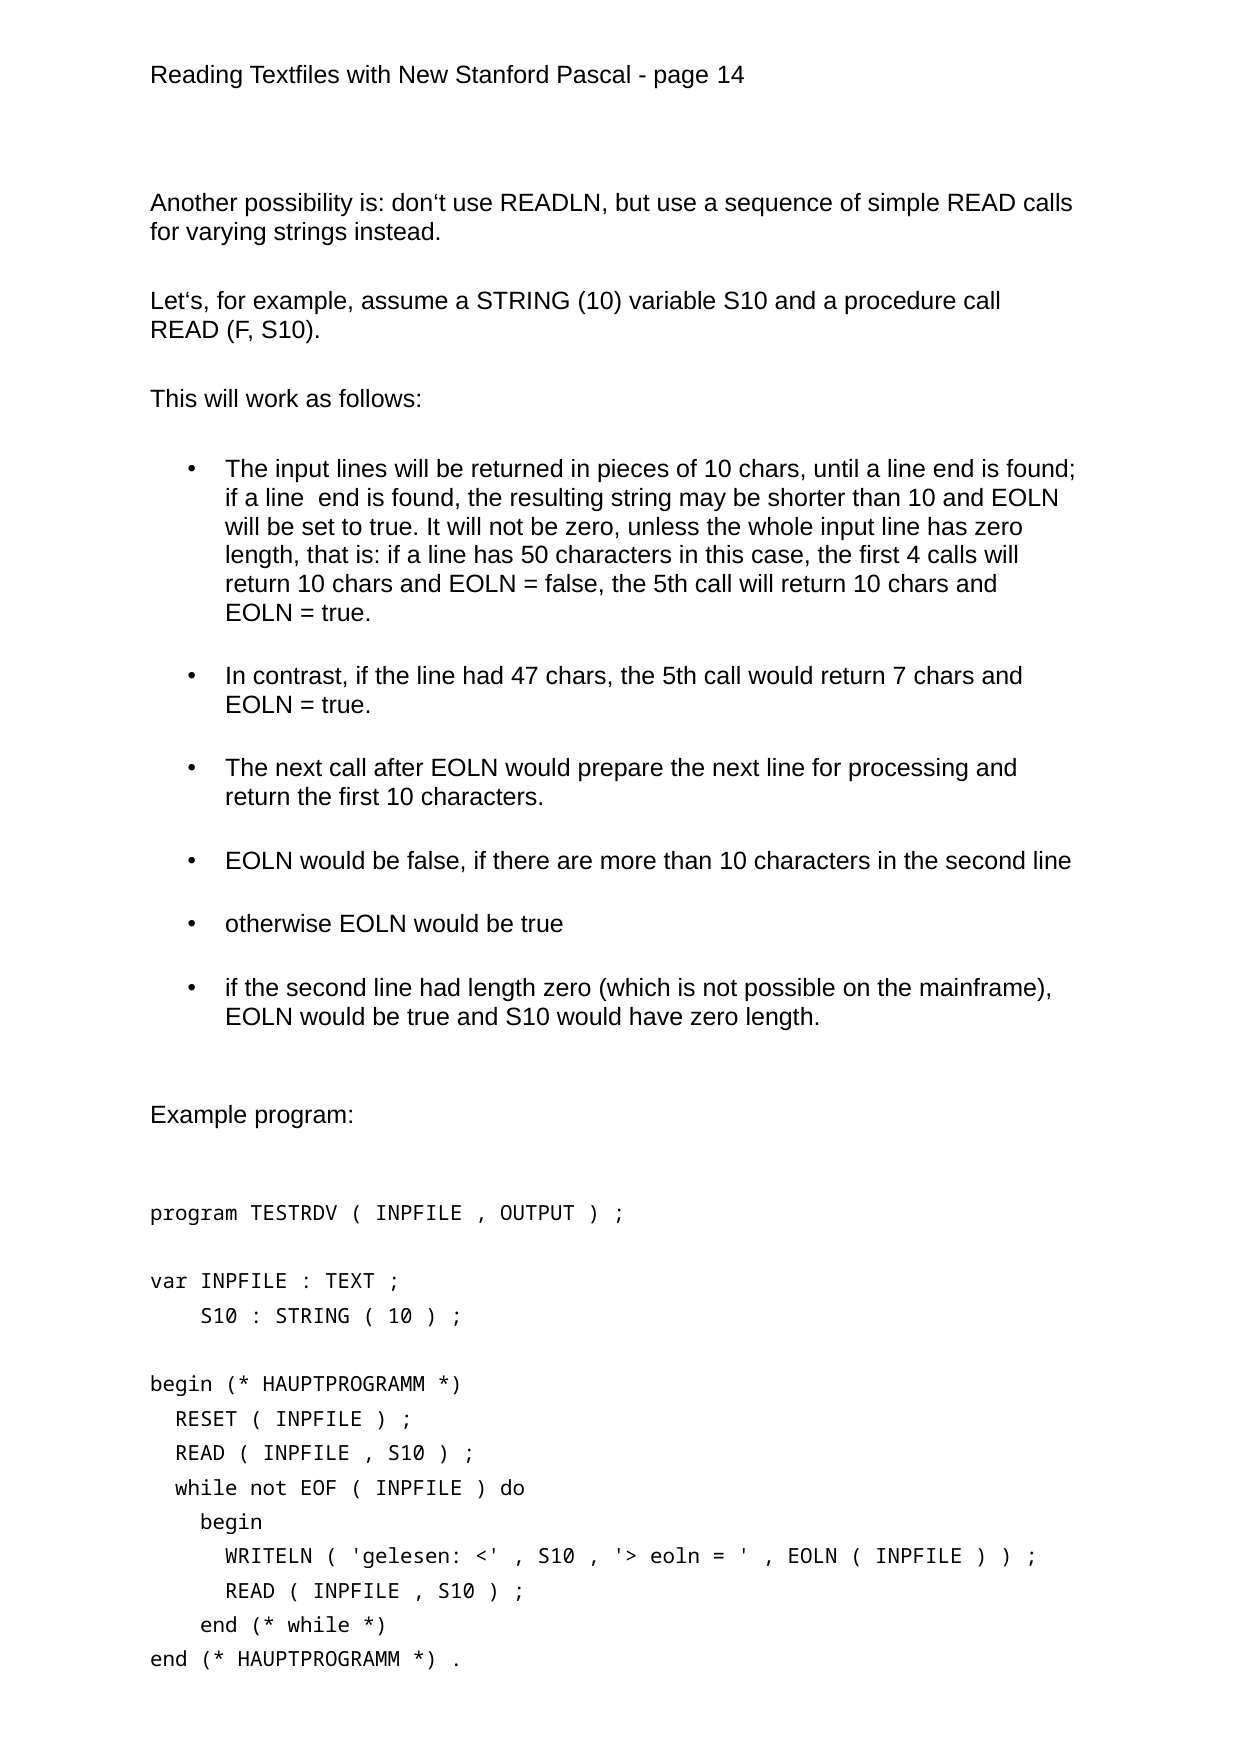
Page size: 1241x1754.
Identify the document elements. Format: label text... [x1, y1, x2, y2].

text S10 : STRING ( 10 ) ; [150, 1301, 1090, 1329]
text Let‘s, for example, assume a STRING (10) variable S10 and a procedure call READ (F, S10). [150, 286, 1090, 344]
text program TESTRDV ( INPFILE , OUTPUT ) ; [150, 1169, 1090, 1226]
list The next call after EOLN would prepare the next line for processing and return the first 10 characters. [187, 753, 1090, 840]
text while not EOF ( INPFILE ) do [150, 1473, 1090, 1501]
list In contrast, if the line had 47 chars, the 5th call would return 7 chars and EOLN = true. [187, 661, 1090, 747]
text RESET ( INPFILE ) ; [150, 1404, 1090, 1432]
text Another possibility is: don‘t use READLN, but use a sequence of simple READ calls for varying strings instead. [150, 188, 1090, 246]
text WRITELN ( 'gelesen: <' , S10 , '> eoln = ' , EOLN ( INPFILE ) ) ; [150, 1541, 1090, 1570]
text end (* HAUPTPROGRAMM *) . [150, 1644, 1090, 1673]
text begin [150, 1507, 1090, 1535]
text READ ( INPFILE , S10 ) ; [150, 1438, 1090, 1467]
list if the second line had length zero (which is not possible on the mainframe), EOLN would be true and S10 would have zero length. [187, 973, 1090, 1030]
text var INPFILE : TEXT ; [150, 1266, 1090, 1295]
text end (* while *) [150, 1610, 1090, 1638]
text begin (* HAUPTPROGRAMM *) [150, 1369, 1090, 1398]
list otherwise EOLN would be true [187, 909, 1090, 967]
list The input lines will be returned in pieces of 10 chars, until a line end is found; if a line end is found, the resulting string may be shorter than 10 and EOLN will be set to true. It will not be zero, unless the whole input line has zero length, that is: if a line has 50 characters in this case, the first 4 calls will return 10 chars and EOLN = false, the 5th call will return 10 chars and EOLN = true. [187, 454, 1090, 655]
text READ ( INPFILE , S10 ) ; [150, 1576, 1090, 1604]
list EOLN would be false, if there are more than 10 characters in the second line [187, 846, 1090, 903]
text Example program: [150, 1100, 1090, 1128]
text This will work as follows: [150, 384, 1090, 413]
